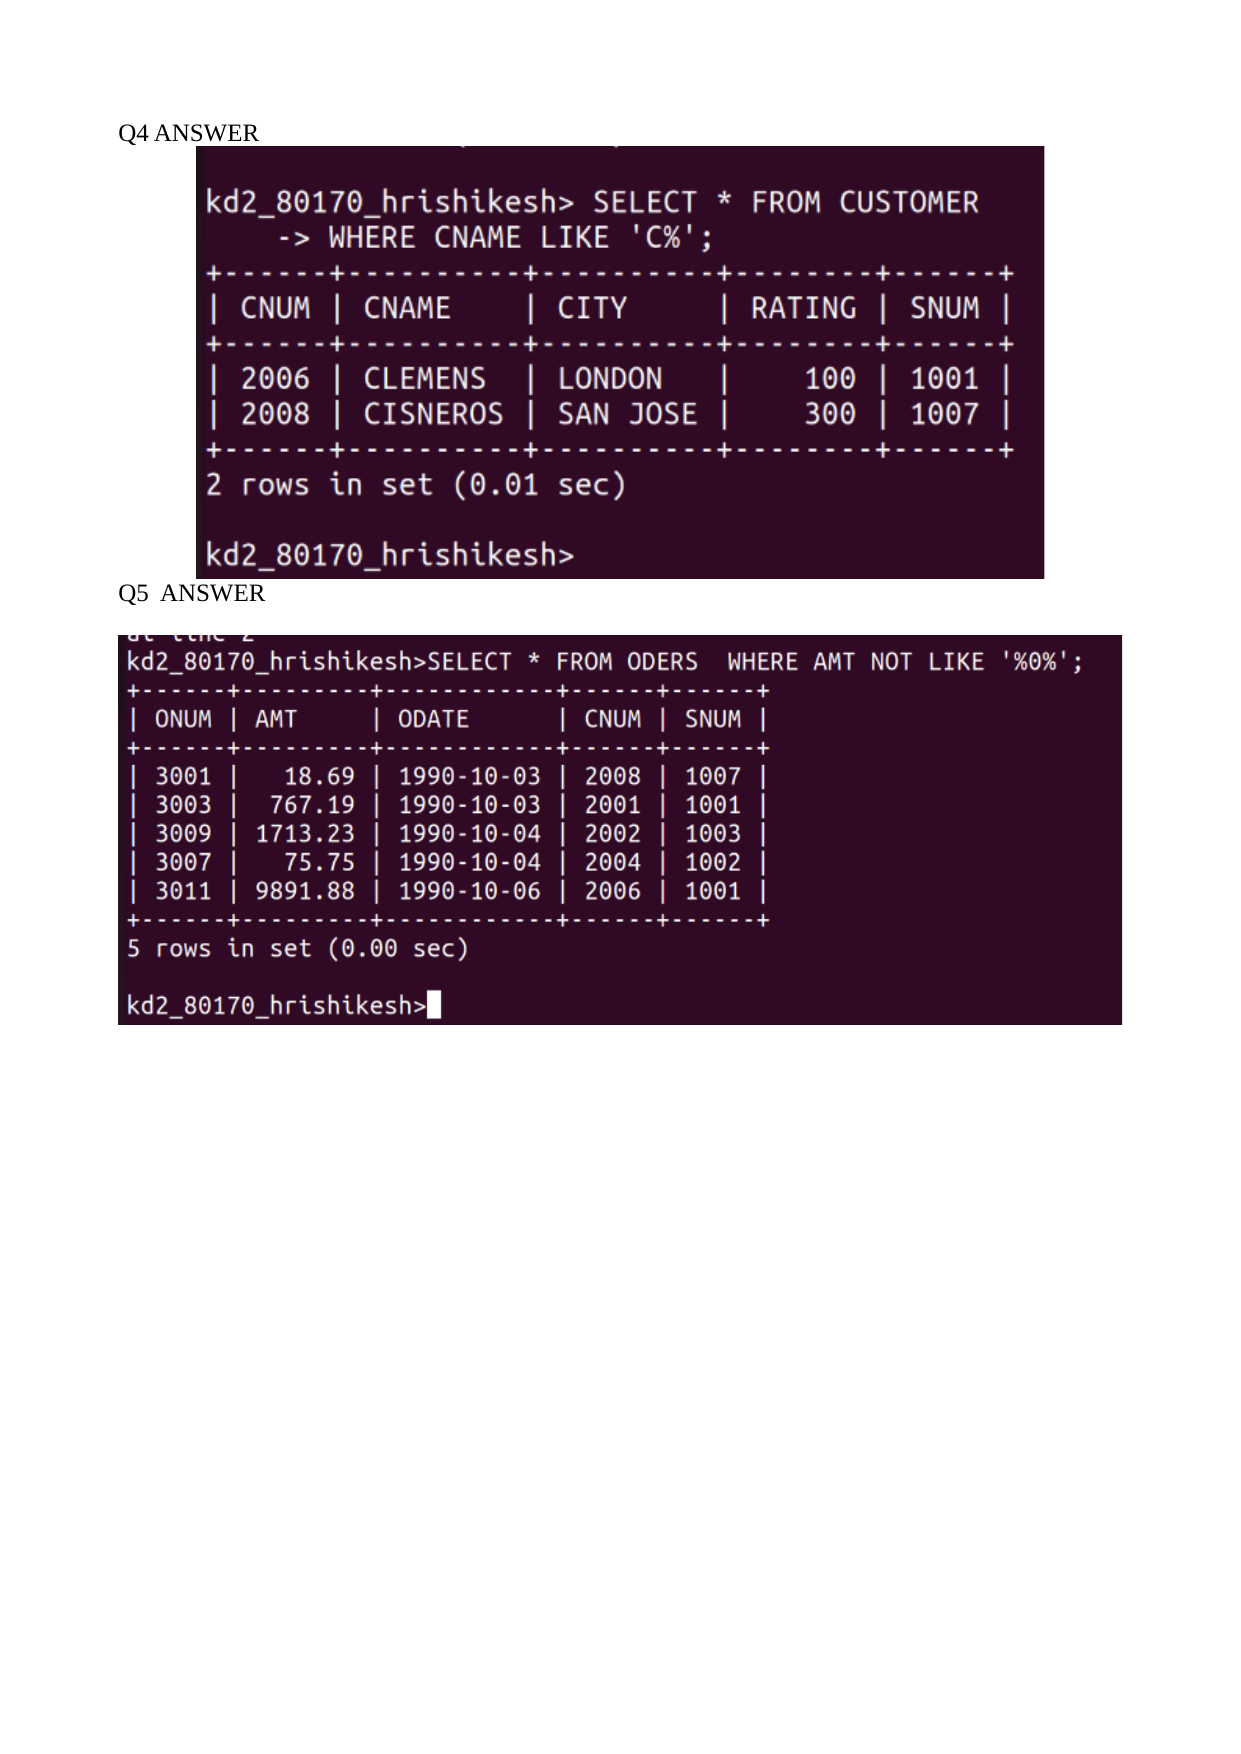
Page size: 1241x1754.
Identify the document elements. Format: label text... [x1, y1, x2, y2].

picture [118, 635, 1123, 1025]
picture [196, 146, 1045, 579]
text Q5 ANSWER [118, 147, 1122, 607]
text Q4 ANSWER [118, 118, 1122, 147]
